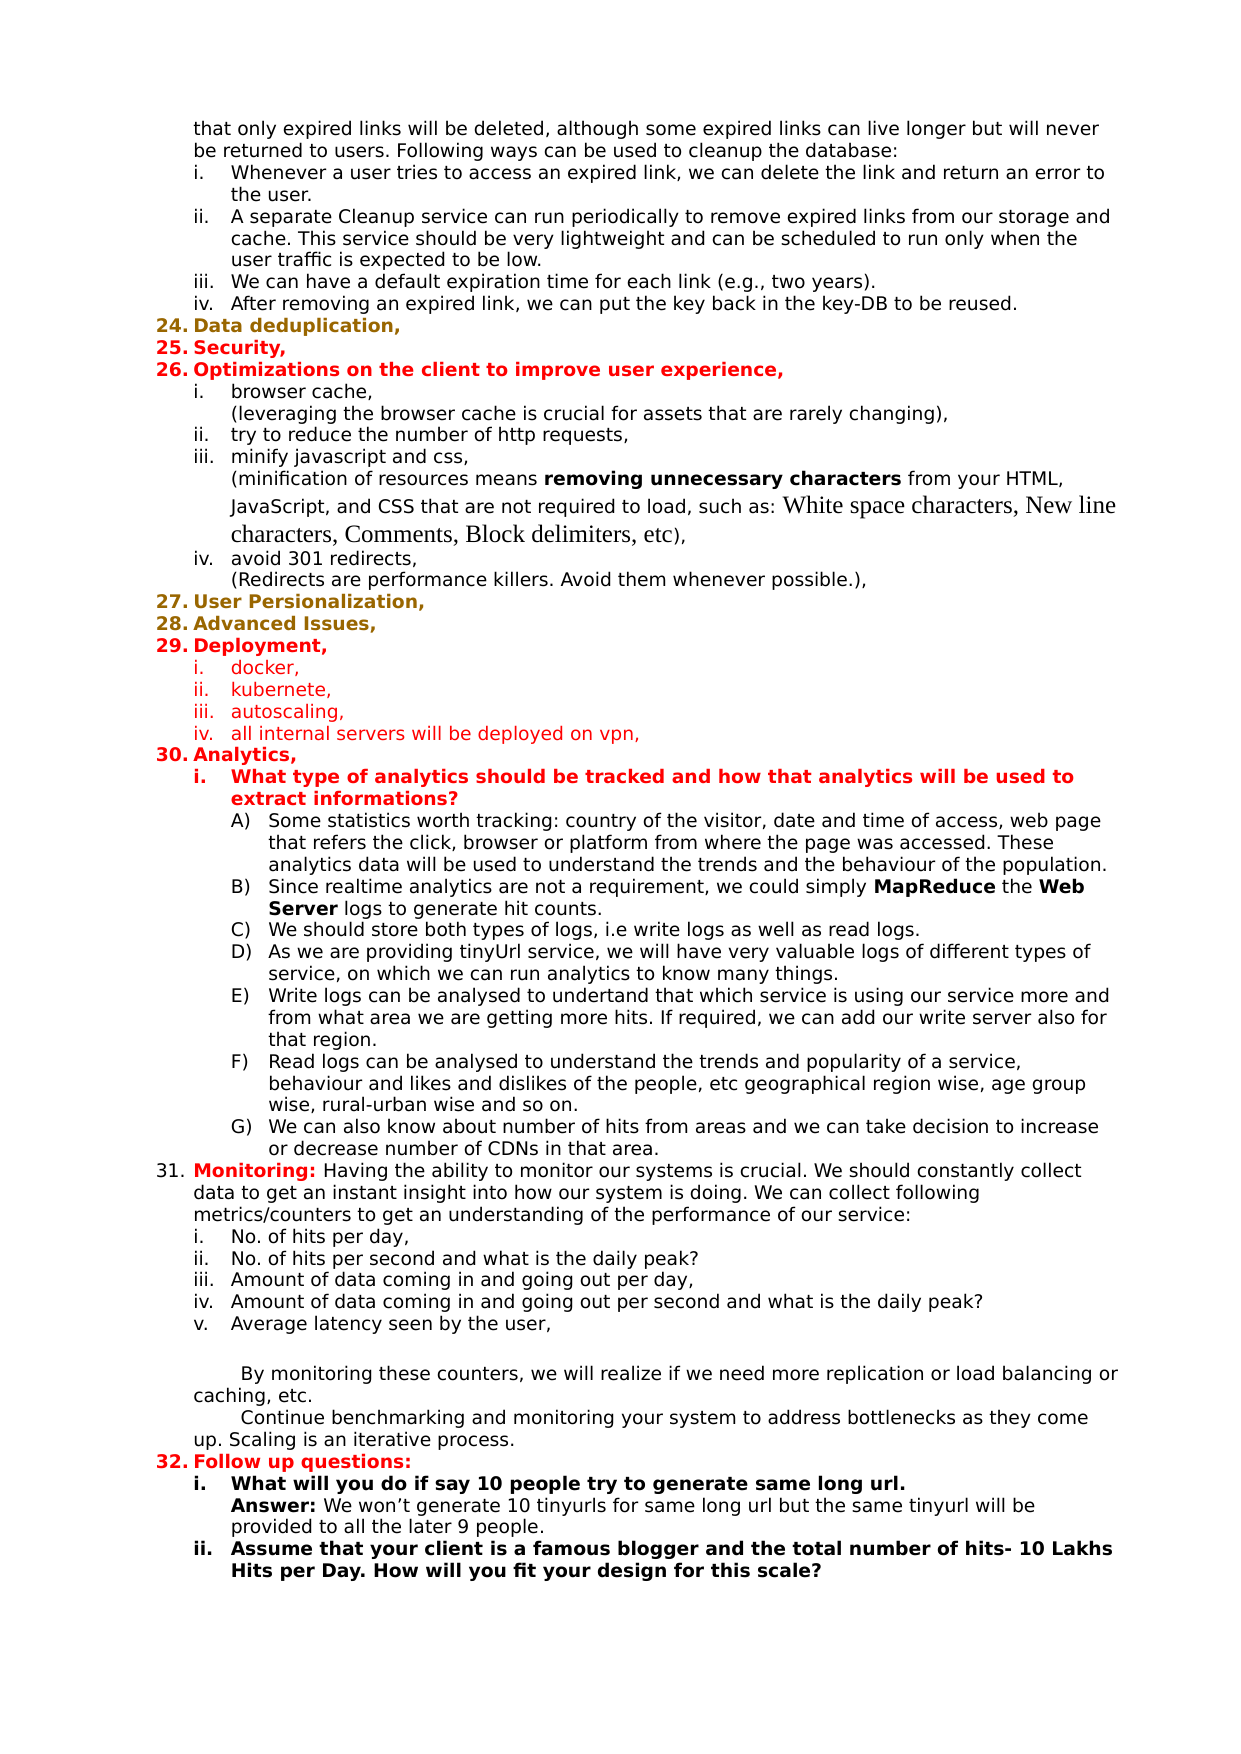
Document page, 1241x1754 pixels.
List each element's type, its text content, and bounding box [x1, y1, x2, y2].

list By monitoring these counters, we will realize if we need more replication or load balancing or caching, etc. [156, 1363, 1122, 1407]
list docker, [193, 657, 1122, 679]
list browser cache, [193, 381, 1122, 402]
list Assume that your client is a famous blogger and the total number of hits- 10 Lakhs Hits per Day. How will you fit your design for this scale? [193, 1538, 1122, 1582]
list Whenever a user tries to access an expired link, we can delete the link and return an error to the user. [193, 162, 1122, 206]
list Analytics, [156, 744, 1122, 766]
list (minification of resources means removing unnecessary characters from your HTML, JavaScript, and CSS that are not required to load, such as: White space characters, New line characters, Comments, Block delimiters, etc), [193, 468, 1122, 547]
list Advanced Issues, [156, 613, 1122, 635]
list Amount of data coming in and going out per day, [193, 1269, 1122, 1291]
list Since realtime analytics are not a requirement, we could simply MapReduce the Web Server logs to generate hit counts. [231, 876, 1122, 919]
list We should store both types of logs, i.e write logs as well as read logs. [231, 919, 1122, 941]
list After removing an expired link, we can put the key back in the key-DB to be reused. [193, 293, 1122, 315]
list minify javascript and css, [193, 446, 1122, 468]
list What will you do if say 10 people try to generate same long url. [193, 1473, 1122, 1494]
list We can have a default expiration time for each link (e.g., two years). [193, 271, 1122, 293]
list Data deduplication, [156, 315, 1122, 337]
list Optimizations on the client to improve user experience, [156, 359, 1122, 381]
list Average latency seen by the user, [193, 1313, 1122, 1335]
list Continue benchmarking and monitoring your system to address bottlenecks as they come up. Scaling is an iterative process. [156, 1407, 1122, 1451]
list Deployment, [156, 635, 1122, 657]
list As we are providing tinyUrl service, we will have very valuable logs of different types of service, on which we can run analytics to know many things. [231, 941, 1122, 985]
list We can also know about number of hits from areas and we can take decision to increase or decrease number of CDNs in that area. [231, 1116, 1122, 1160]
list try to reduce the number of http requests, [193, 424, 1122, 446]
list Read logs can be analysed to understand the trends and popularity of a service, behaviour and likes and dislikes of the people, etc geographical region wise, age group wise, rural-urban wise and so on. [231, 1051, 1122, 1116]
list Security, [156, 337, 1122, 359]
list Follow up questions: [156, 1451, 1122, 1473]
list Monitoring: Having the ability to monitor our systems is crucial. We should constantly collect data to get an instant insight into how our system is doing. We can collect following metrics/counters to get an understanding of the performance of our service: [156, 1160, 1122, 1226]
list (leveraging the browser cache is crucial for assets that are rarely changing), [193, 402, 1122, 424]
list No. of hits per second and what is the daily peak? [193, 1247, 1122, 1269]
list kubernete, [193, 679, 1122, 701]
list User Persionalization, [156, 591, 1122, 613]
list Write logs can be analysed to undertand that which service is using our service more and from what area we are getting more hits. If required, we can add our write server also for that region. [231, 985, 1122, 1051]
list Some statistics worth tracking: country of the visitor, date and time of access, web page that refers the click, browser or platform from where the page was accessed. These analytics data will be used to understand the trends and the behaviour of the population. [231, 810, 1122, 876]
list that only expired links will be deleted, although some expired links can live longer but will never be returned to users. Following ways can be used to cleanup the database: [156, 118, 1122, 162]
list Answer: We won’t generate 10 tinyurls for same long url but the same tinyurl will be provided to all the later 9 people. [193, 1494, 1122, 1538]
list autoscaling, [193, 701, 1122, 722]
list No. of hits per day, [193, 1226, 1122, 1247]
list all internal servers will be deployed on vpn, [193, 722, 1122, 744]
list What type of analytics should be tracked and how that analytics will be used to extract informations? [193, 766, 1122, 810]
list avoid 301 redirects, [193, 547, 1122, 569]
list (Redirects are performance killers. Avoid them whenever possible.), [193, 569, 1122, 591]
list Amount of data coming in and going out per second and what is the daily peak? [193, 1291, 1122, 1313]
list A separate Cleanup service can run periodically to remove expired links from our storage and cache. This service should be very lightweight and can be scheduled to run only when the user traffic is expected to be low. [193, 206, 1122, 271]
